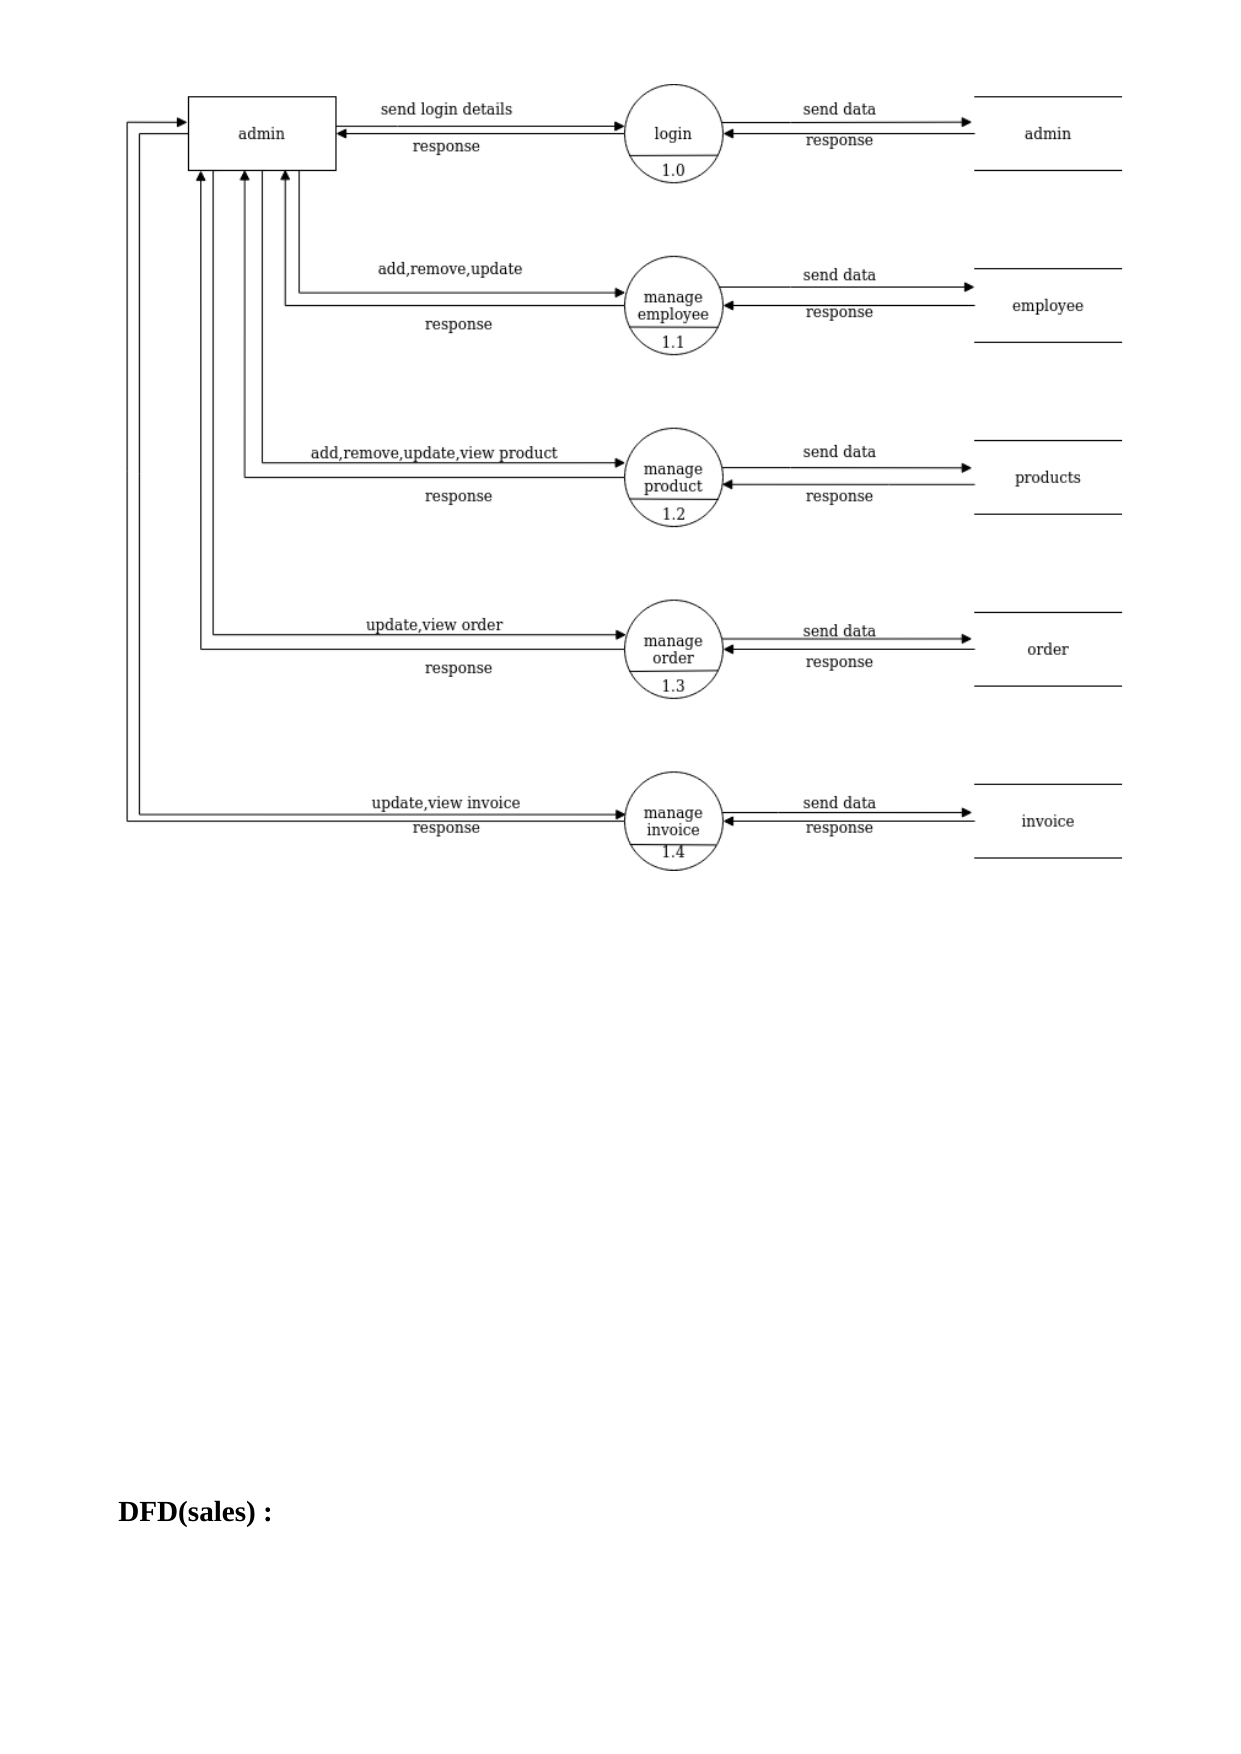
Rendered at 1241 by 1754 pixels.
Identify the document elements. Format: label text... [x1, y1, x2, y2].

text DFD(sales) : [118, 1494, 1122, 1528]
